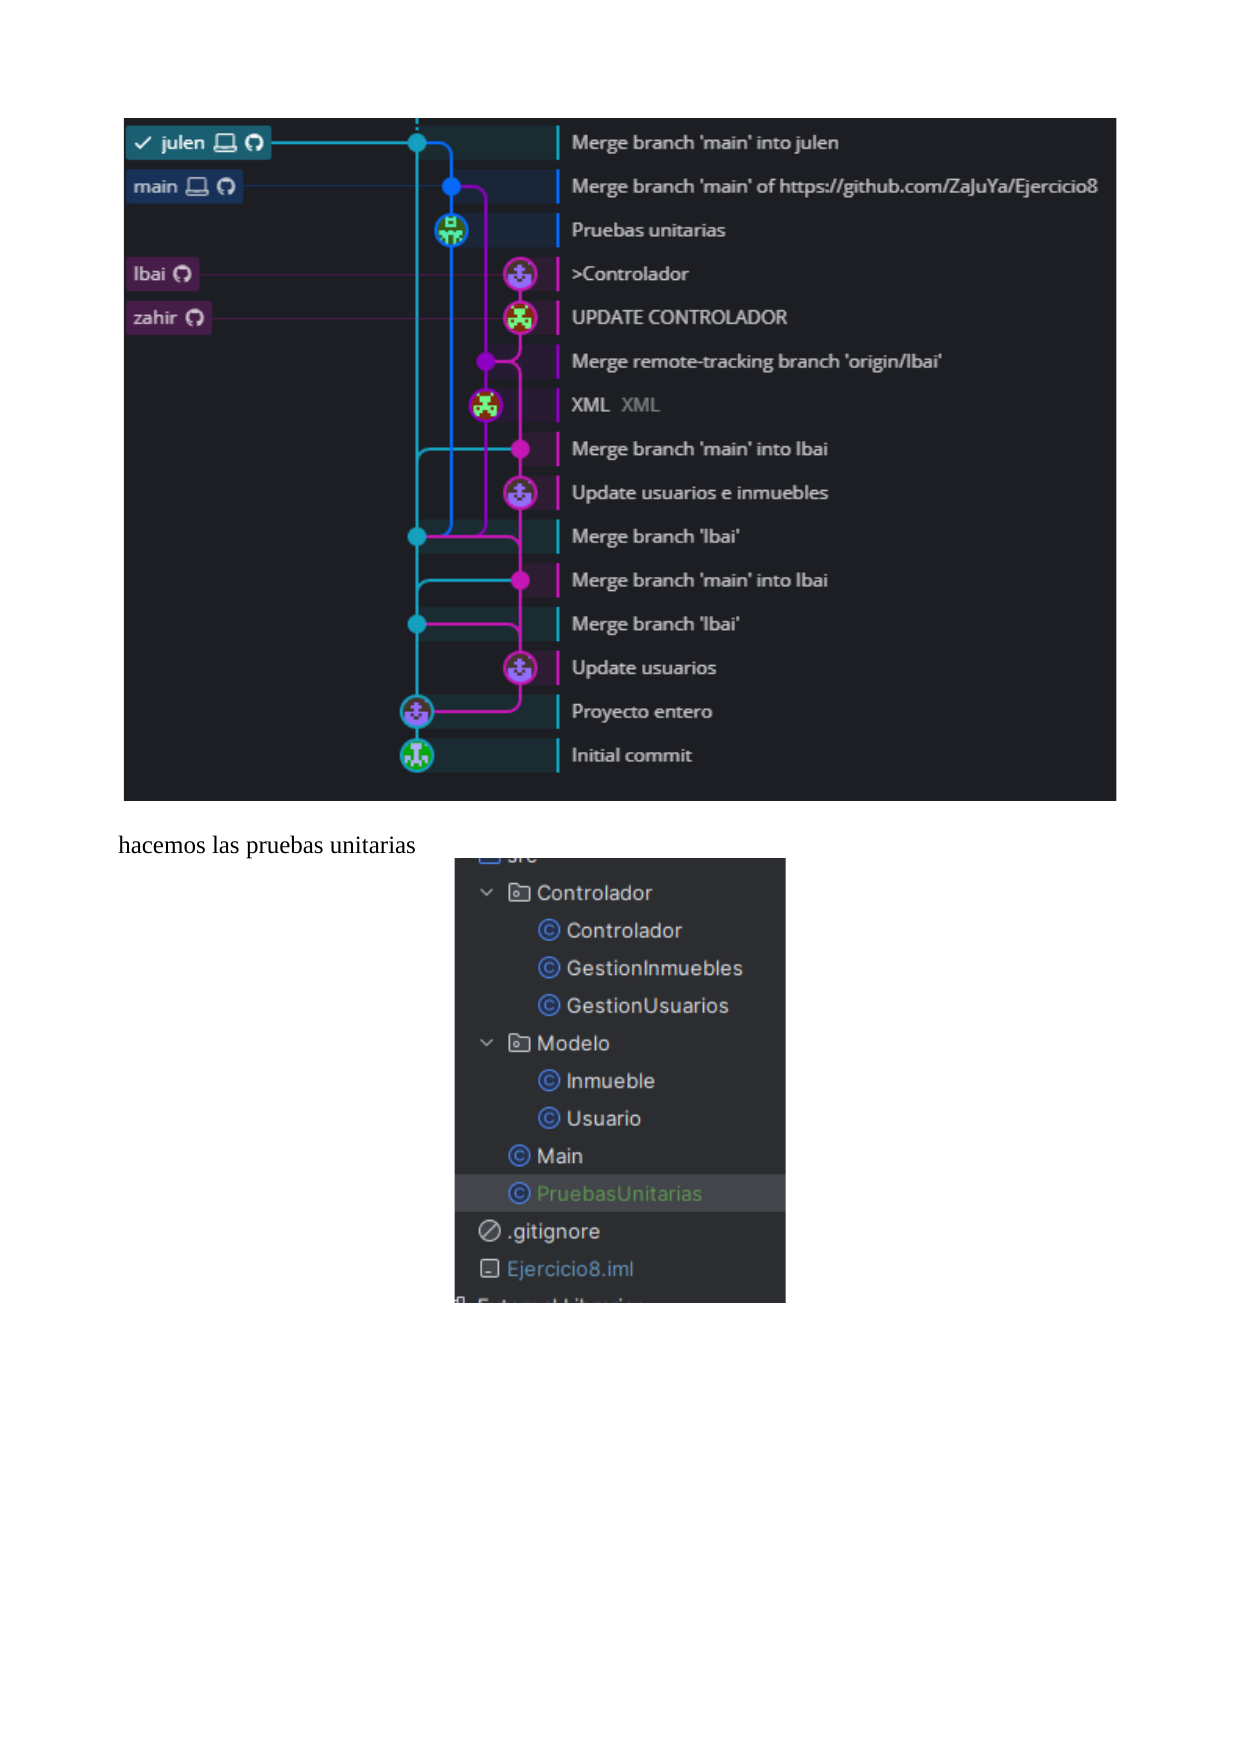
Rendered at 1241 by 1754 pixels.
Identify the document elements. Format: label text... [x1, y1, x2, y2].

text hacemos las pruebas unitarias [118, 830, 1122, 858]
picture [123, 118, 1117, 801]
picture [454, 858, 786, 1303]
